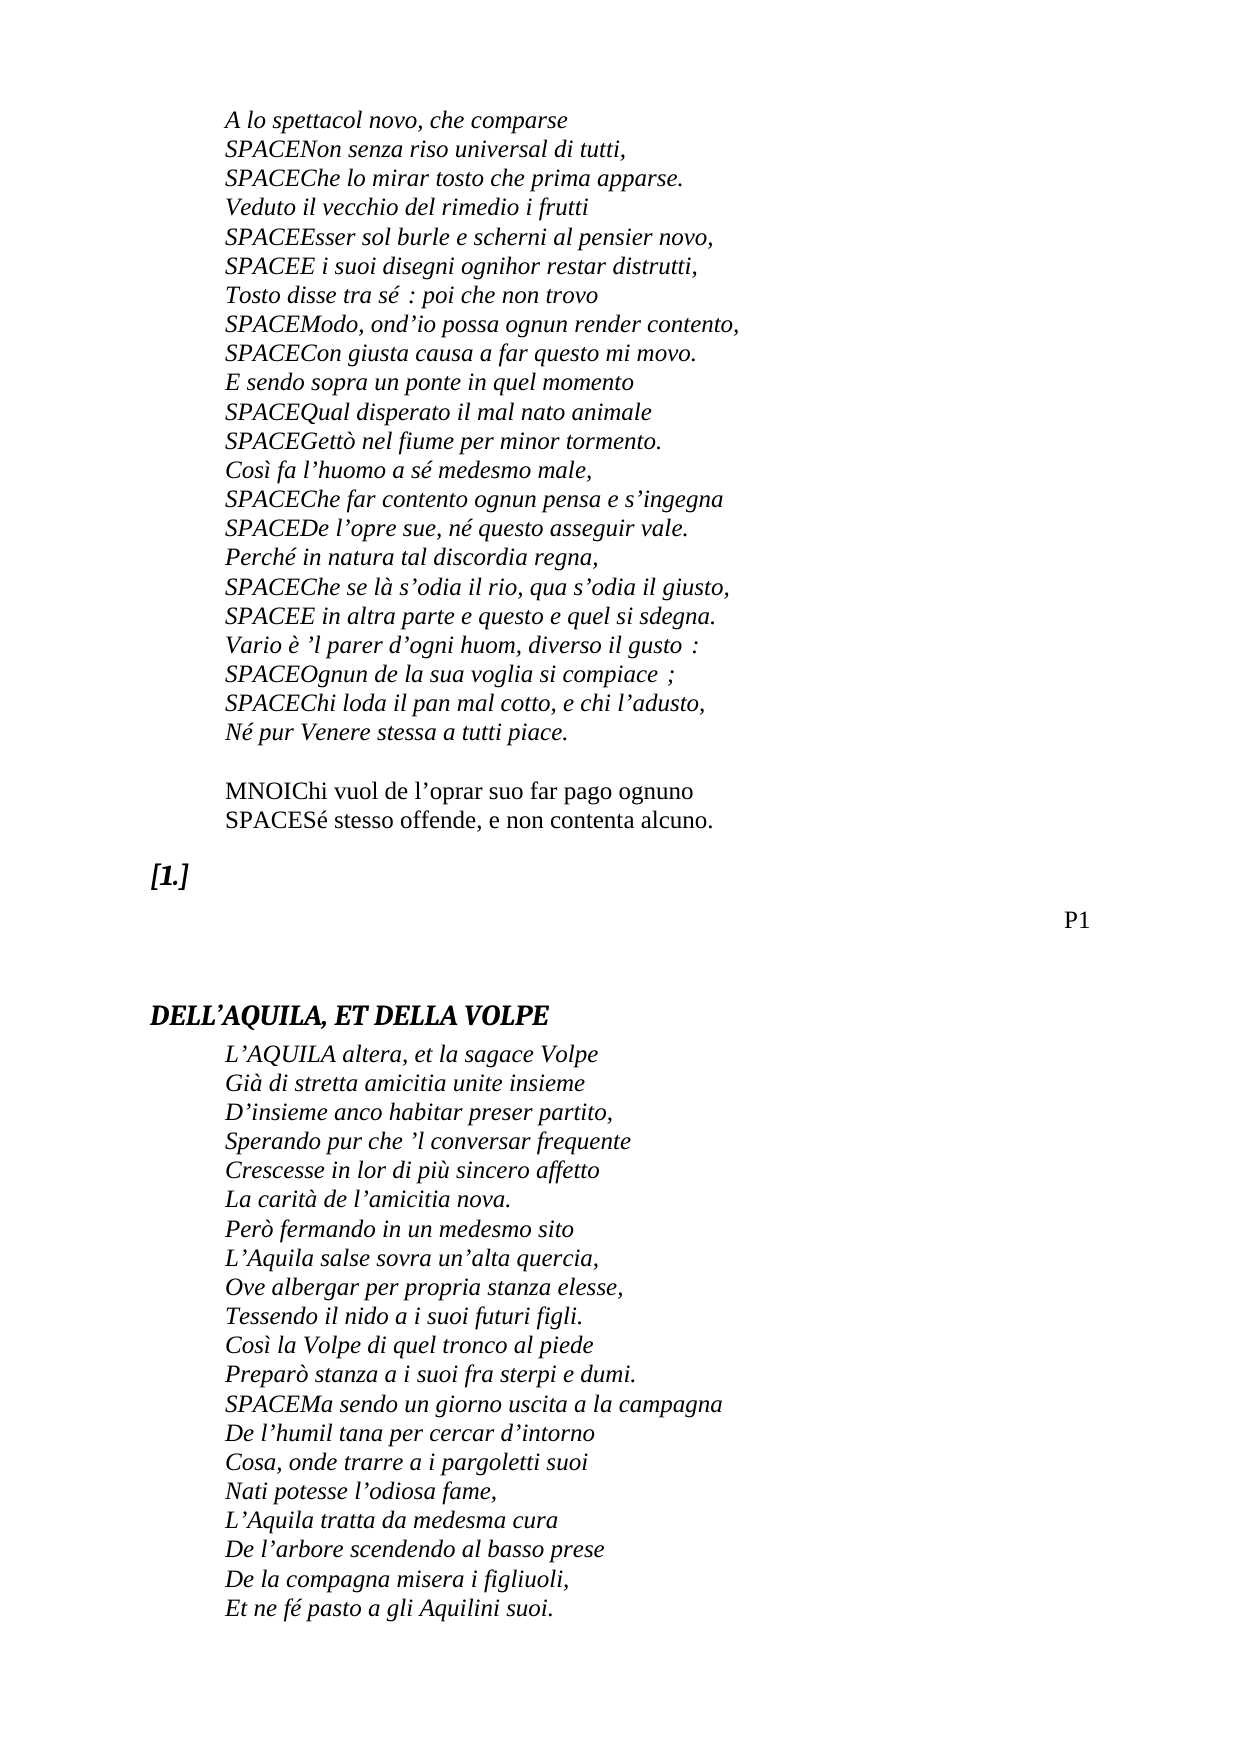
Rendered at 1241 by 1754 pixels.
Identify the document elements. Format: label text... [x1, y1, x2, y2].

text P1 [150, 899, 1090, 936]
text A lo spettacol novo, che comparse SPACENon senza riso universal di tutti, SPACEChe lo mirar tosto che prima apparse. [225, 105, 1090, 192]
text L’AQUILA altera, et la sagace Volpe Già di stretta amicitia unite insieme D’insieme anco habitar preser partito, Sperando pur che ’l conversar frequente Crescesse in lor di più sincero affetto La carità de l’amicitia nova. Però fermando in un medesmo sito L’Aquila salse sovra un’alta quercia, Ove albergar per propria stanza elesse, Tessendo il nido a i suoi futuri figli. Così la Volpe di quel tronco al piede Preparò stanza a i suoi fra sterpi e dumi. [225, 1039, 1090, 1389]
text Vario è ’l parer d’ogni huom, diverso il gusto : SPACEOgnun de la sua voglia si compiace ; SPACEChi loda il pan mal cotto, e chi l’adusto, Né pur Venere stessa a tutti piace. [225, 630, 1090, 747]
text E sendo sopra un ponte in quel momento SPACEQual disperato il mal nato animale SPACEGettò nel fiume per minor tormento. [225, 367, 1090, 455]
text Tosto disse tra sé : poi che non trovo SPACEModo, ond’io possa ognun render contento, SPACECon giusta causa a far questo mi movo. [225, 280, 1090, 367]
text MNOIChi vuol de l’oprar suo far pago ognuno SPACESé stesso offende, e non contenta alcuno. [225, 776, 1090, 834]
subtitle DELL’AQUILA, ET DELLA VOLPE [150, 999, 1090, 1032]
text Così fa l’huomo a sé medesmo male, SPACEChe far contento ognun pensa e s’ingegna SPACEDe l’opre sue, né questo asseguir vale. [225, 455, 1090, 542]
text Perché in natura tal discordia regna, SPACEChe se là s’odia il rio, qua s’odia il giusto, SPACEE in altra parte e questo e quel si sdegna. [225, 542, 1090, 630]
text Veduto il vecchio del rimedio i frutti SPACEEsser sol burle e scherni al pensier novo, SPACEE i suoi disegni ognihor restar distrutti, [225, 192, 1090, 280]
subtitle [1.] [150, 859, 1090, 893]
text SPACEMa sendo un giorno uscita a la campagna De l’humil tana per cercar d’intorno Cosa, onde trarre a i pargoletti suoi Nati potesse l’odiosa fame, L’Aquila tratta da medesma cura De l’arbore scendendo al basso prese De la compagna misera i figliuoli, Et ne fé pasto a gli Aquilini suoi. [225, 1389, 1090, 1622]
